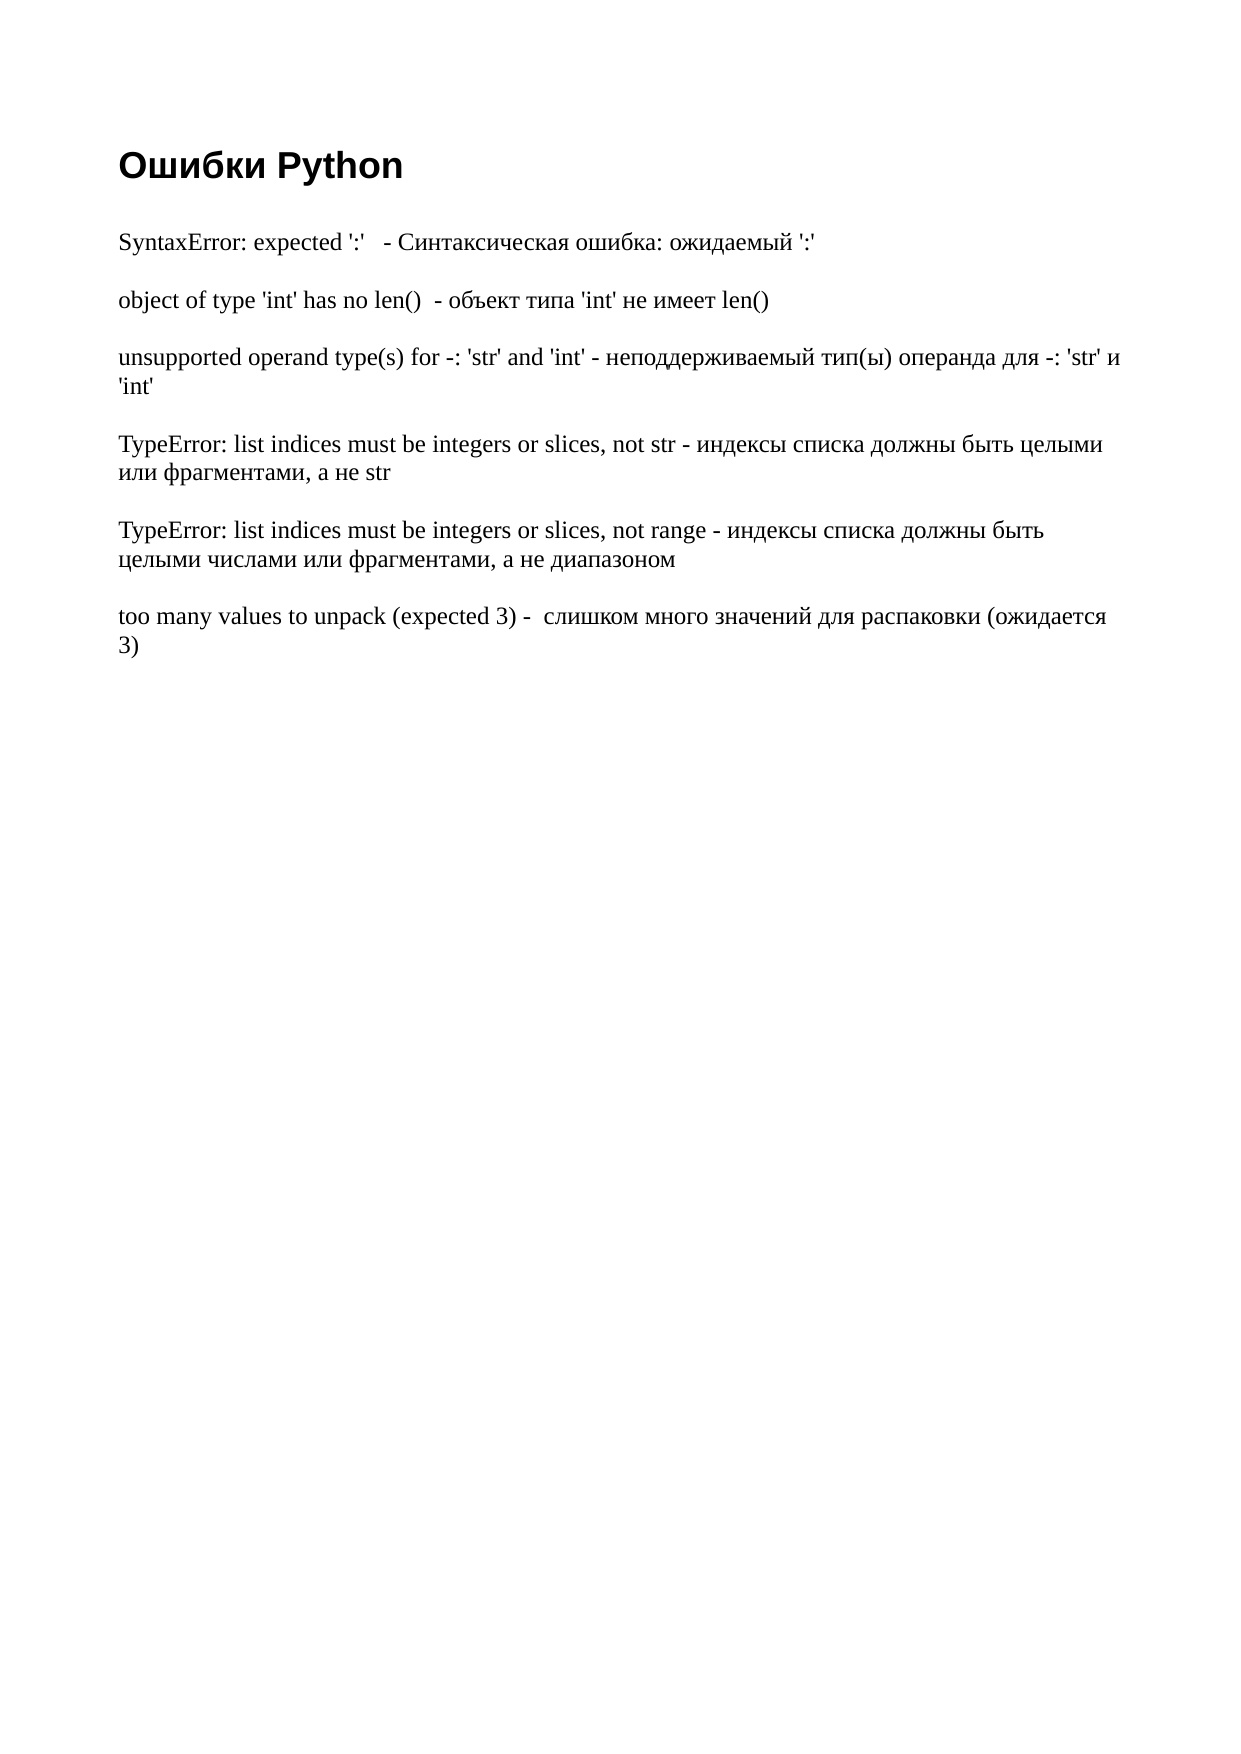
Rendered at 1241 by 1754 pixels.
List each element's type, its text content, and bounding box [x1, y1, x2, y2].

text unsupported operand type(s) for -: 'str' and 'int' - неподдерживаемый тип(ы) операнда для -: 'str' и 'int' [118, 342, 1122, 400]
text too many values to unpack (expected 3) - слишком много значений для распаковки (ожидается 3) [118, 601, 1122, 659]
text object of type 'int' has no len() - объект типа 'int' не имеет len() [118, 285, 1122, 314]
subtitle Ошибки Python [118, 143, 1122, 186]
text SyntaxError: expected ':' - Синтаксическая ошибка: ожидаемый ':' [118, 227, 1122, 256]
text TypeError: list indices must be integers or slices, not str - индексы списка должны быть целыми или фрагментами, а не str [118, 429, 1122, 486]
text TypeError: list indices must be integers or slices, not range - индексы списка должны быть целыми числами или фрагментами, а не диапазоном [118, 515, 1122, 572]
